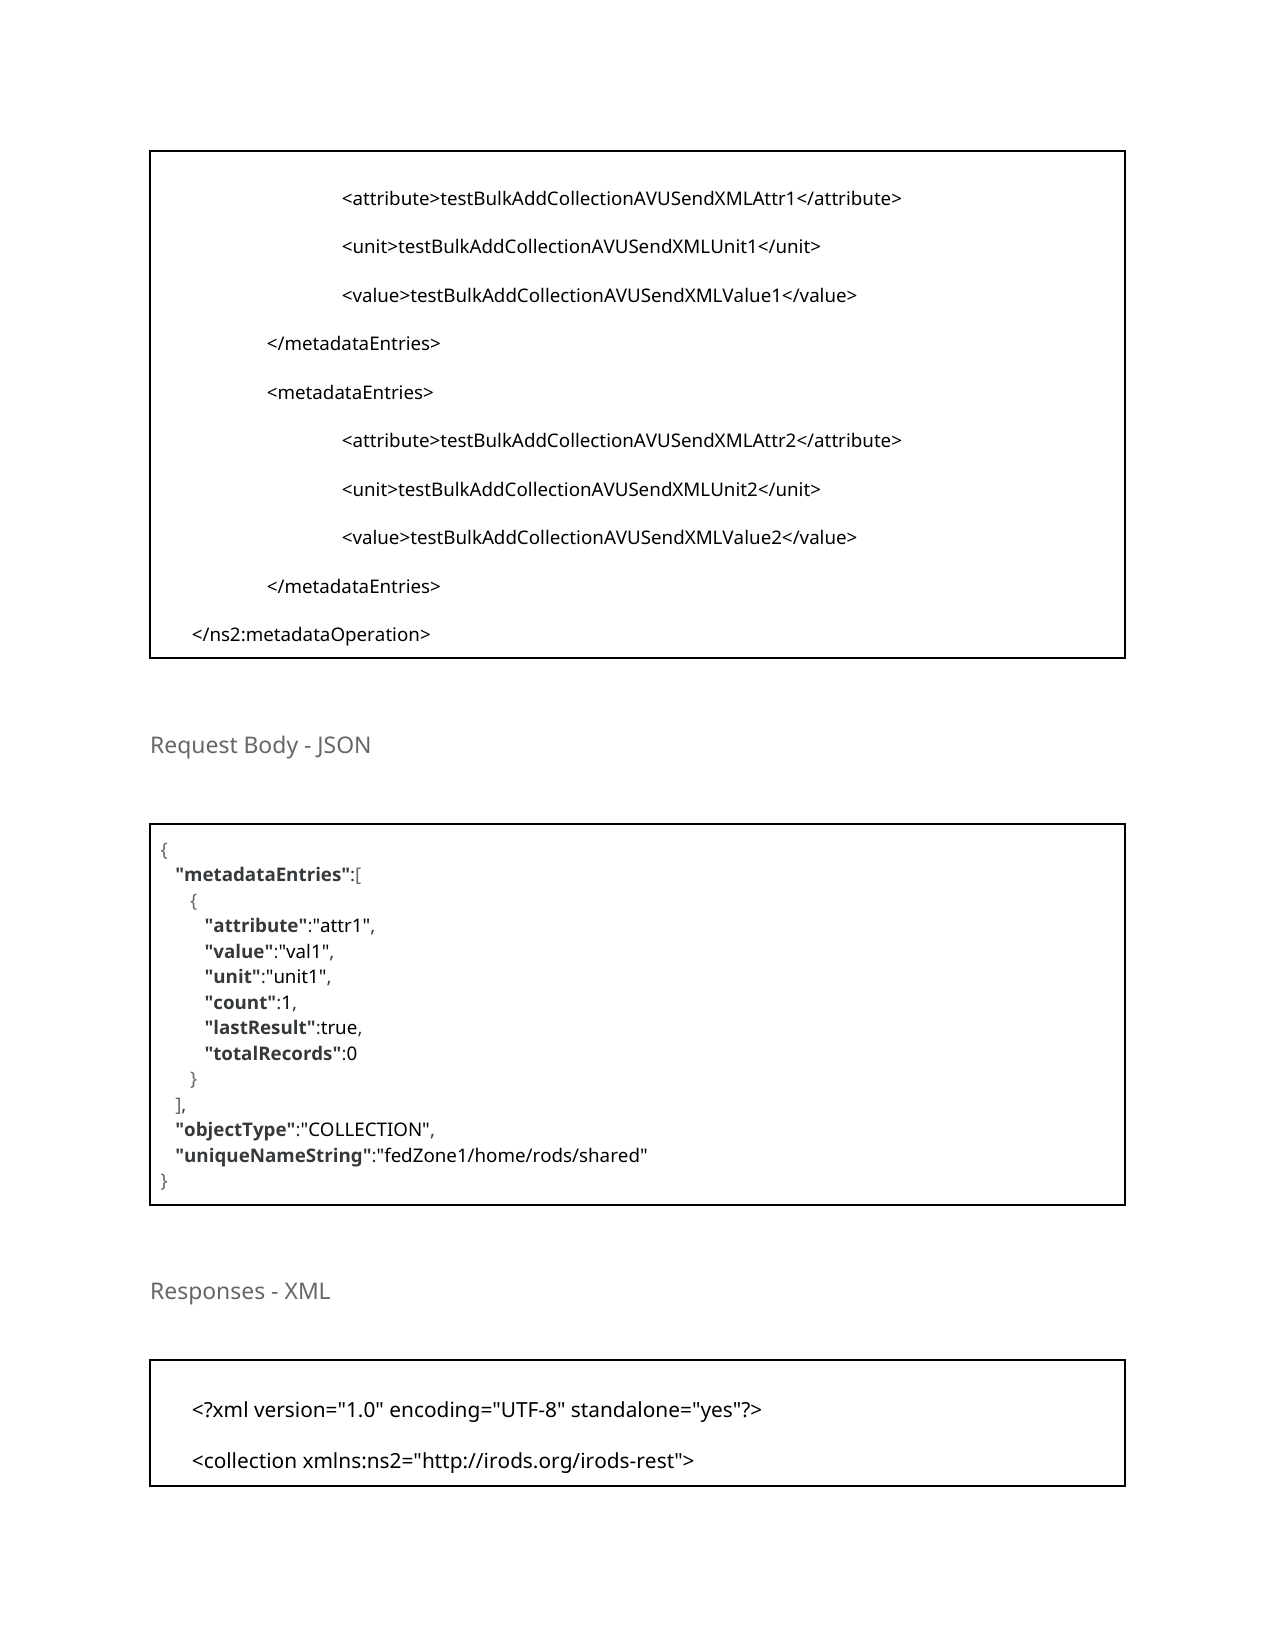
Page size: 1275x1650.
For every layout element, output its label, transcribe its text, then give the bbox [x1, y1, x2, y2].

table_header <attribute>testBulkAddCollectionAVUSendXMLAttr1</attribute> <unit>testBulkAddCollectionAVUSendXMLUnit1</unit> <value>testBulkAddCollectionAVUSendXMLValue1</value> </metadataEntries> <metadataEntries> <attribute>testBulkAddCollectionAVUSendXMLAttr2</attribute> <unit>testBulkAddCollectionAVUSendXMLUnit2</unit> <value>testBulkAddCollectionAVUSendXMLValue2</value> </metadataEntries> </ns2:metadataOperation> [151, 152, 1124, 657]
table_header { "metadataEntries":[ { "attribute":"attr1", "value":"val1", "unit":"unit1", "count":1, "lastResult":true, "totalRecords":0 } ], "objectType":"COLLECTION", "uniqueNameString":"fedZone1/home/rods/shared" } [151, 825, 1124, 1203]
subtitle Request Body - JSON [150, 729, 1125, 760]
subtitle Responses - XML [150, 1275, 1125, 1306]
table_header <?xml version="1.0" encoding="UTF-8" standalone="yes"?> <collection xmlns:ns2="http://irods.org/irods-rest"> [151, 1361, 1124, 1485]
